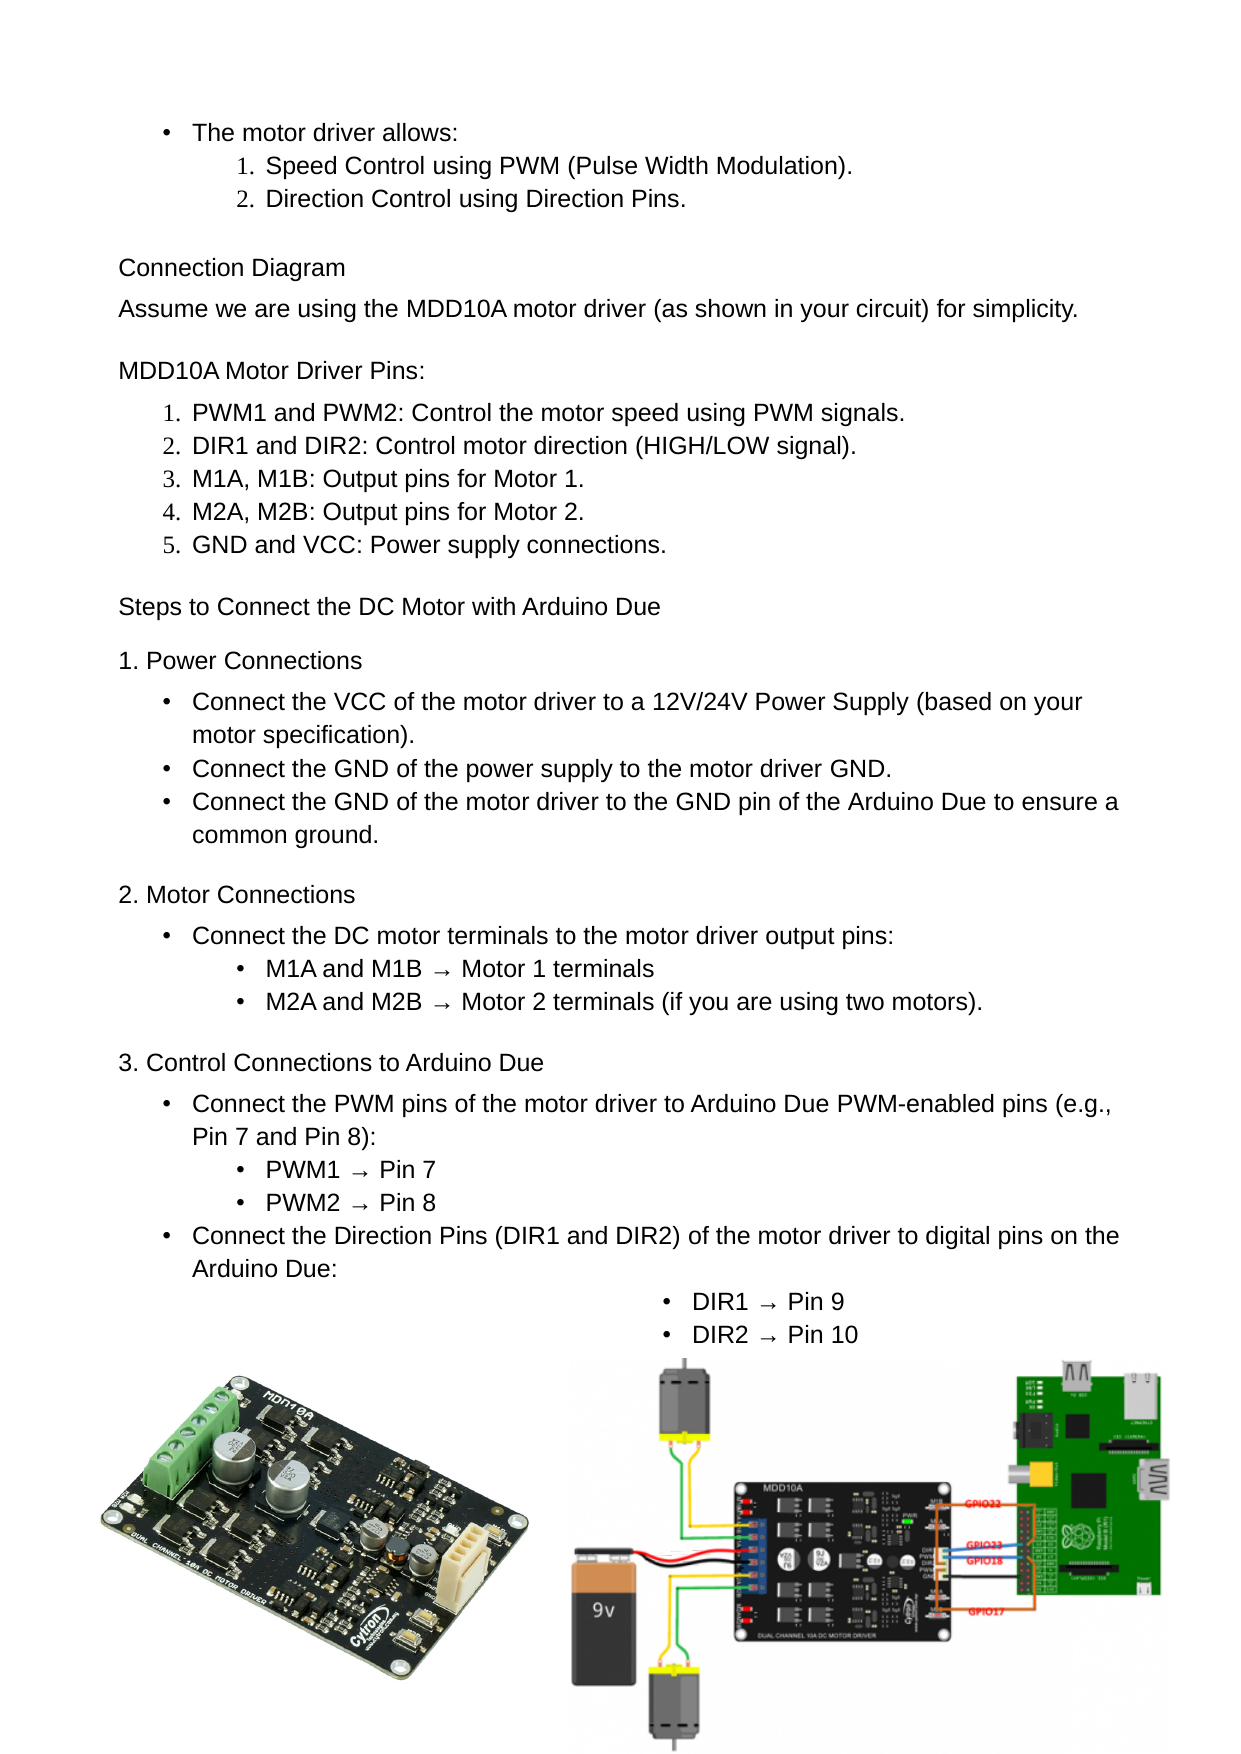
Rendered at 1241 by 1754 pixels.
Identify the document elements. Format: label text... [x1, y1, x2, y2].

picture [73, 1283, 545, 1754]
list Connect the GND of the power supply to the motor driver GND. [162, 753, 1122, 782]
subtitle 2. Motor Connections [118, 880, 1122, 909]
list M2A, M2B: Output pins for Motor 2. [162, 497, 1122, 526]
list PWM1 and PWM2: Control the motor speed using PWM signals. [162, 398, 1122, 426]
list M1A and M1B → Motor 1 terminals [236, 954, 1122, 983]
subtitle Steps to Connect the DC Motor with Arduino Due [118, 592, 1122, 621]
subtitle 3. Control Connections to Arduino Due [118, 1048, 1122, 1076]
list DIR2 → Pin 10 [545, 1321, 1122, 1349]
list DIR1 and DIR2: Control motor direction (HIGH/LOW signal). [162, 431, 1122, 459]
subtitle MDD10A Motor Driver Pins: [118, 356, 1122, 385]
subtitle Connection Diagram [118, 253, 1122, 282]
text Assume we are using the MDD10A motor driver (as shown in your circuit) for simplicity. [118, 294, 1122, 323]
picture [570, 1358, 1170, 1754]
list PWM2 → Pin 8 [236, 1188, 1122, 1217]
list Speed Control using PWM (Pulse Width Modulation). [236, 151, 1122, 180]
list M2A and M2B → Motor 2 terminals (if you are using two motors). [236, 987, 1122, 1016]
list DIR1 → Pin 9 [545, 1287, 1122, 1316]
list M1A, M1B: Output pins for Motor 1. [162, 464, 1122, 493]
list GND and VCC: Power supply connections. [162, 530, 1122, 559]
list Connect the PWM pins of the motor driver to Arduino Due PWM-enabled pins (e.g., Pin 7 and Pin 8): [162, 1089, 1122, 1151]
list Connect the DC motor terminals to the motor driver output pins: [162, 921, 1122, 950]
list Connect the Direction Pins (DIR1 and DIR2) of the motor driver to digital pins on the Arduino Due: [162, 1221, 1122, 1283]
list Connect the VCC of the motor driver to a 12V/24V Power Supply (based on your motor specification). [162, 687, 1122, 749]
list Connect the GND of the motor driver to the GND pin of the Arduino Due to ensure a common ground. [162, 787, 1122, 848]
list Direction Control using Direction Pins. [236, 184, 1122, 213]
list The motor driver allows: [162, 118, 1122, 147]
list PWM1 → Pin 7 [236, 1155, 1122, 1184]
subtitle 1. Power Connections [118, 646, 1122, 675]
